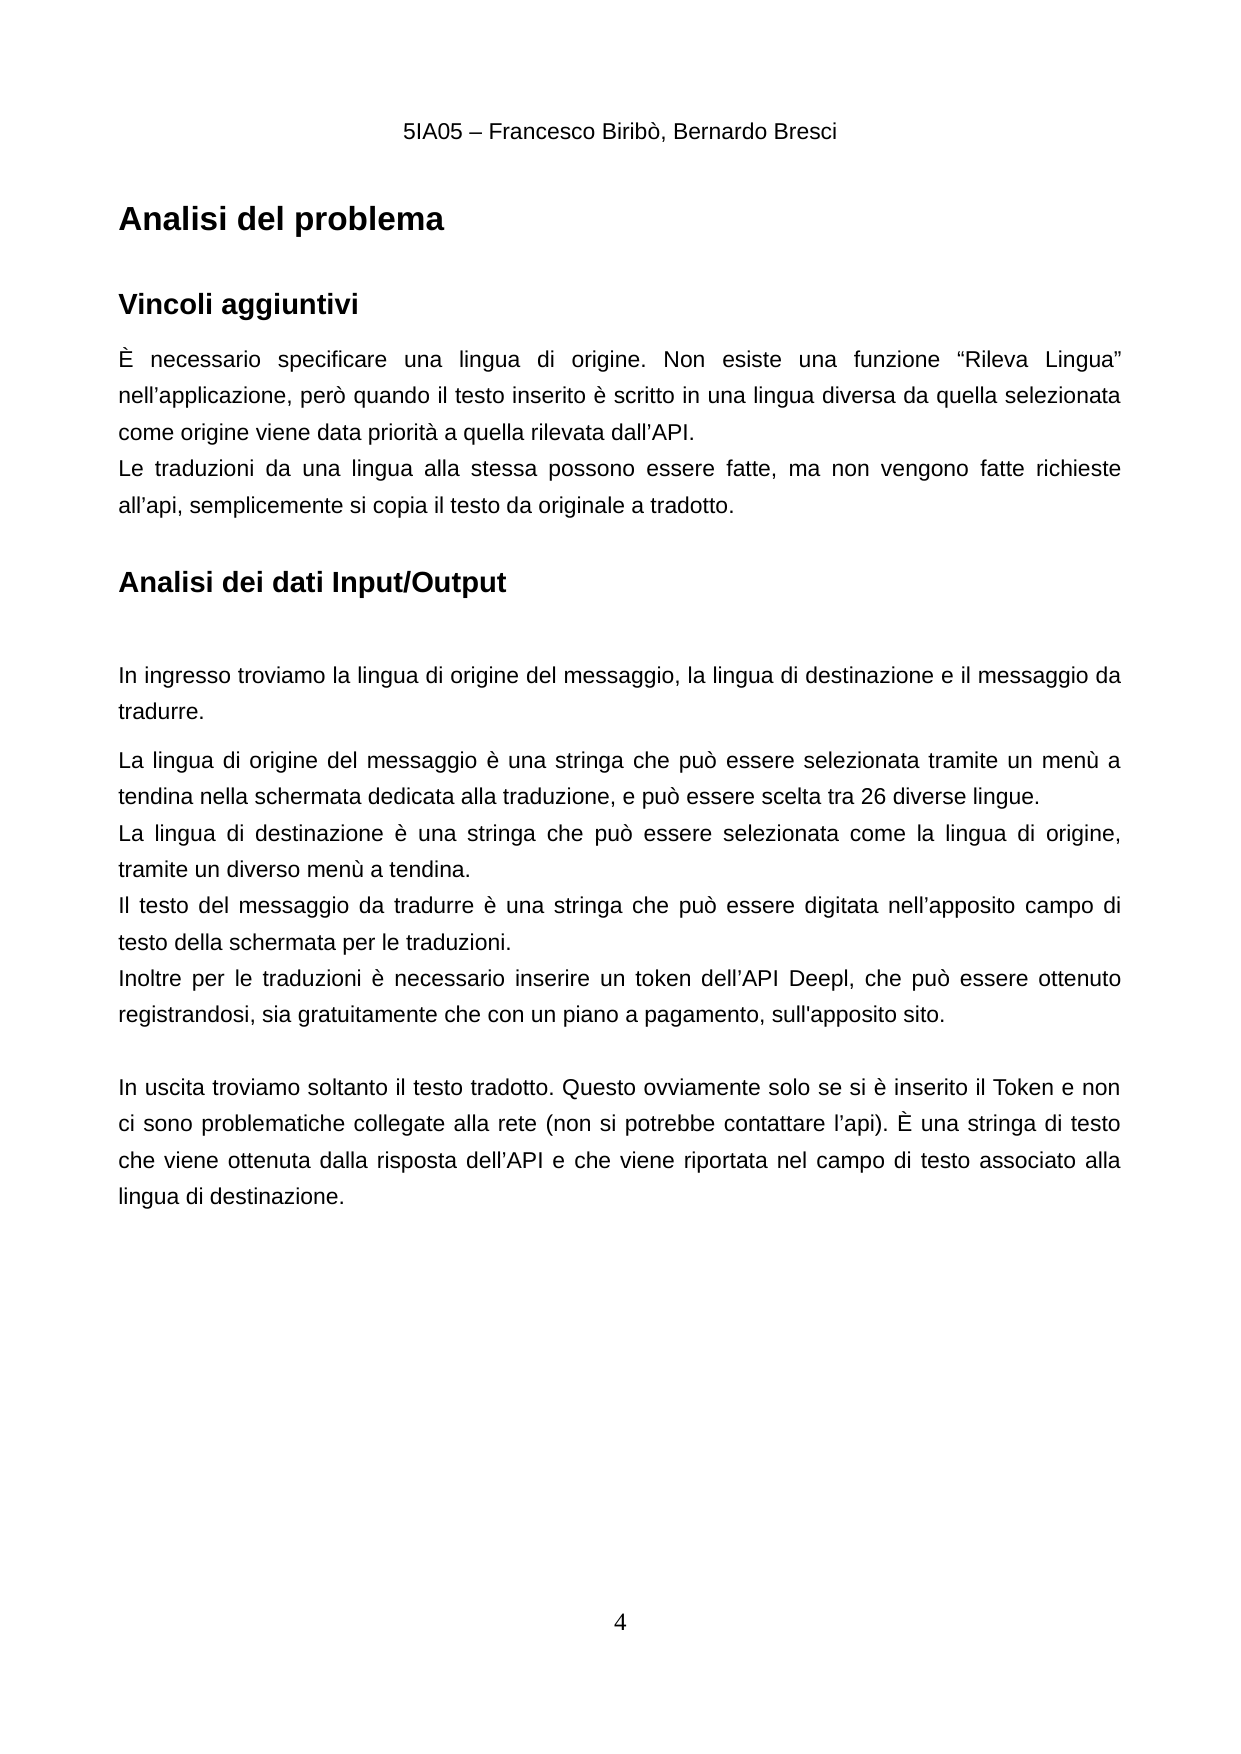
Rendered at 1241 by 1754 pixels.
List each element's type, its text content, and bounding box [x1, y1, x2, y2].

text È necessario specificare una lingua di origine. Non esiste una funzione “Rileva Lingua” nell’applicazione, però quando il testo inserito è scritto in una lingua diversa da quella selezionata come origine viene data priorità a quella rilevata dall’API. [118, 346, 1122, 445]
text Inoltre per le traduzioni è necessario inserire un token dell’API Deepl, che può essere ottenuto registrandosi, sia gratuitamente che con un piano a pagamento, sull'apposito sito. [118, 965, 1122, 1028]
subtitle Analisi dei dati Input/Output [118, 565, 1122, 599]
text La lingua di origine del messaggio è una stringa che può essere selezionata tramite un menù a tendina nella schermata dedicata alla traduzione, e può essere scelta tra 26 diverse lingue. [118, 747, 1122, 809]
subtitle Vincoli aggiuntivi [118, 287, 1122, 321]
subtitle Analisi del problema [118, 199, 1122, 237]
text La lingua di destinazione è una stringa che può essere selezionata come la lingua di origine, tramite un diverso menù a tendina. [118, 819, 1122, 882]
text Le traduzioni da una lingua alla stessa possono essere fatte, ma non vengono fatte richieste all’api, semplicemente si copia il testo da originale a tradotto. [118, 455, 1122, 518]
text In uscita troviamo soltanto il testo tradotto. Questo ovviamente solo se si è inserito il Token e non ci sono problematiche collegate alla rete (non si potrebbe contattare l’api). È una stringa di testo che viene ottenuta dalla risposta dell’API e che viene riportata nel campo di testo associato alla lingua di destinazione. [118, 1074, 1122, 1209]
text Il testo del messaggio da tradurre è una stringa che può essere digitata nell’apposito campo di testo della schermata per le traduzioni. [118, 892, 1122, 955]
text In ingresso troviamo la lingua di origine del messaggio, la lingua di destinazione e il messaggio da tradurre. [118, 662, 1122, 724]
